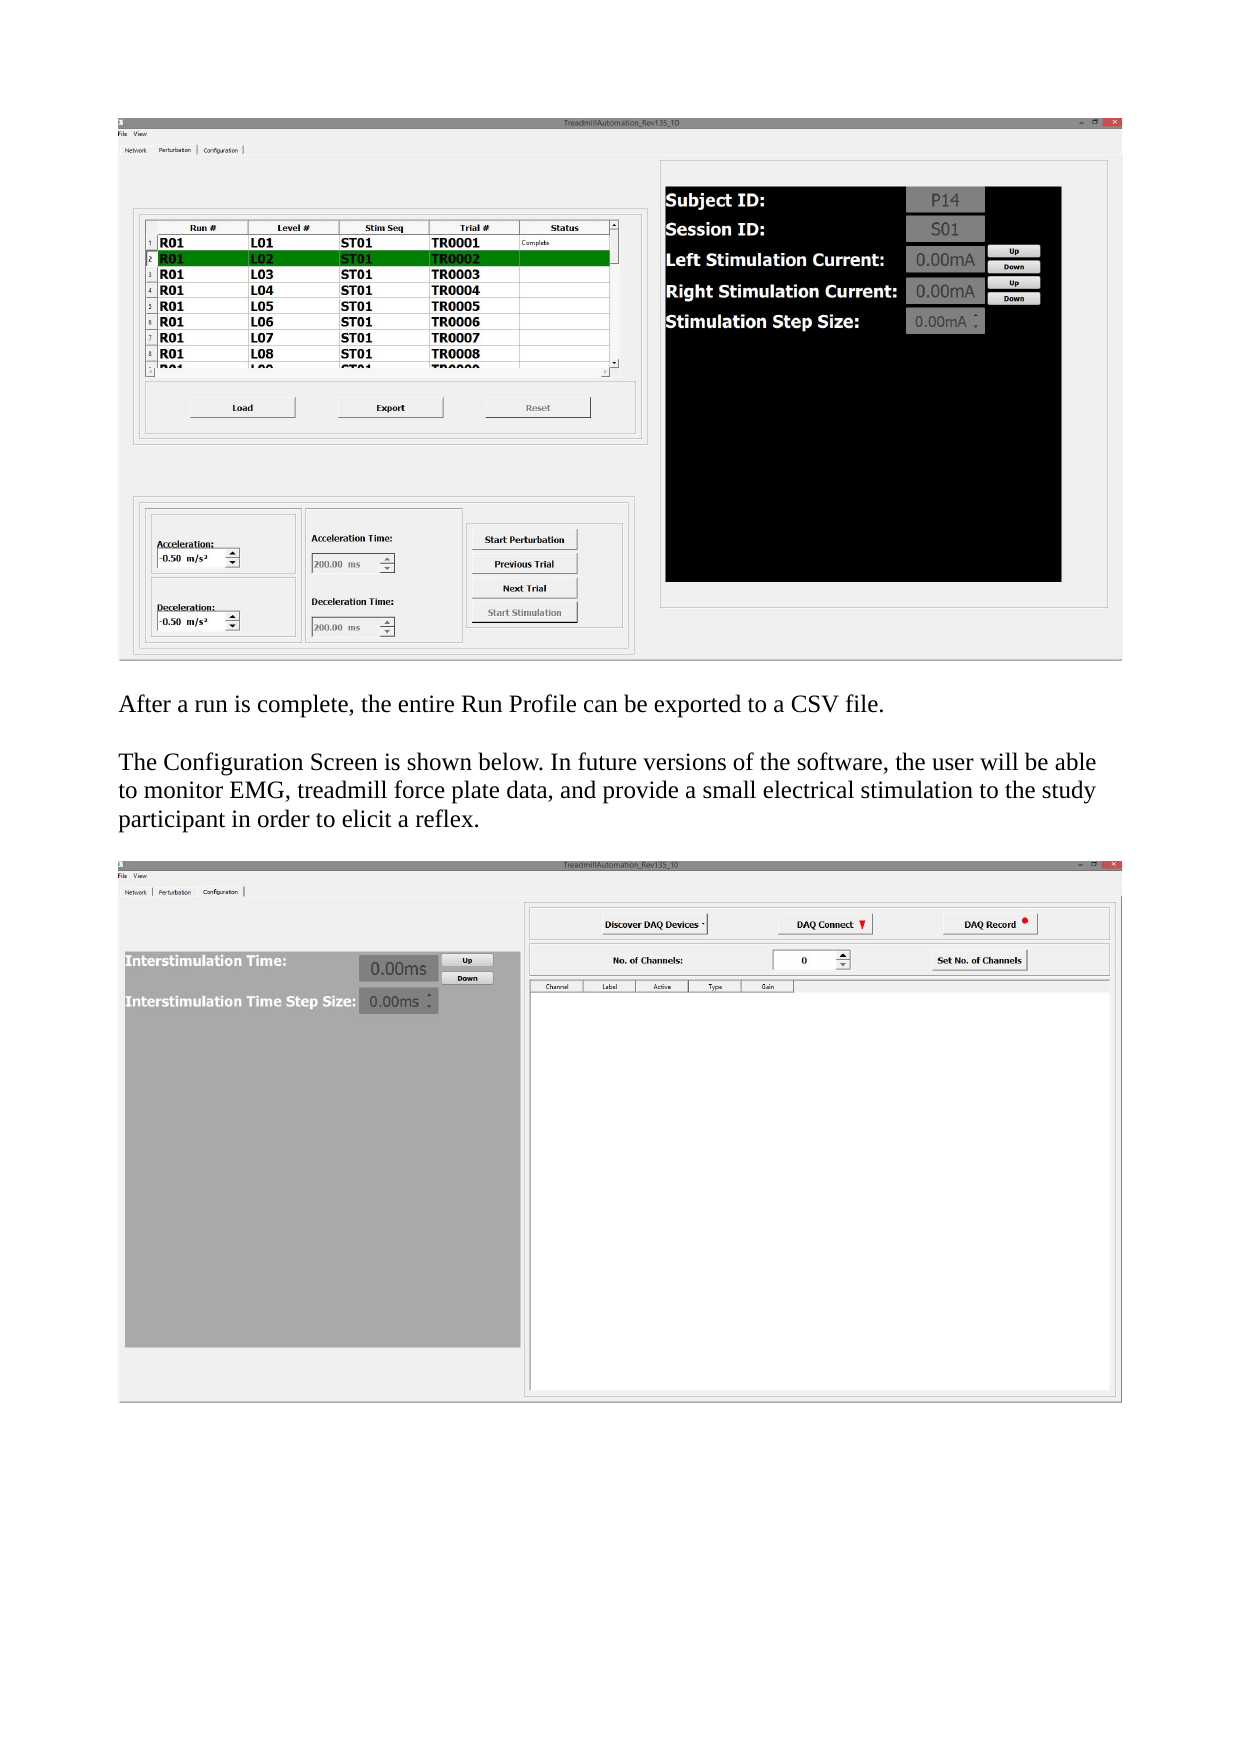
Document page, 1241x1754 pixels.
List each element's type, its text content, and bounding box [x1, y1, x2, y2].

text After a run is complete, the entire Run Profile can be exported to a CSV file. [118, 689, 1122, 718]
text The Configuration Screen is shown below. In future versions of the software, the user will be able to monitor EMG, treadmill force plate data, and provide a small electrical stimulation to the study participant in order to elicit a reflex. [118, 747, 1122, 833]
picture [118, 861, 1123, 1403]
picture [118, 118, 1123, 661]
